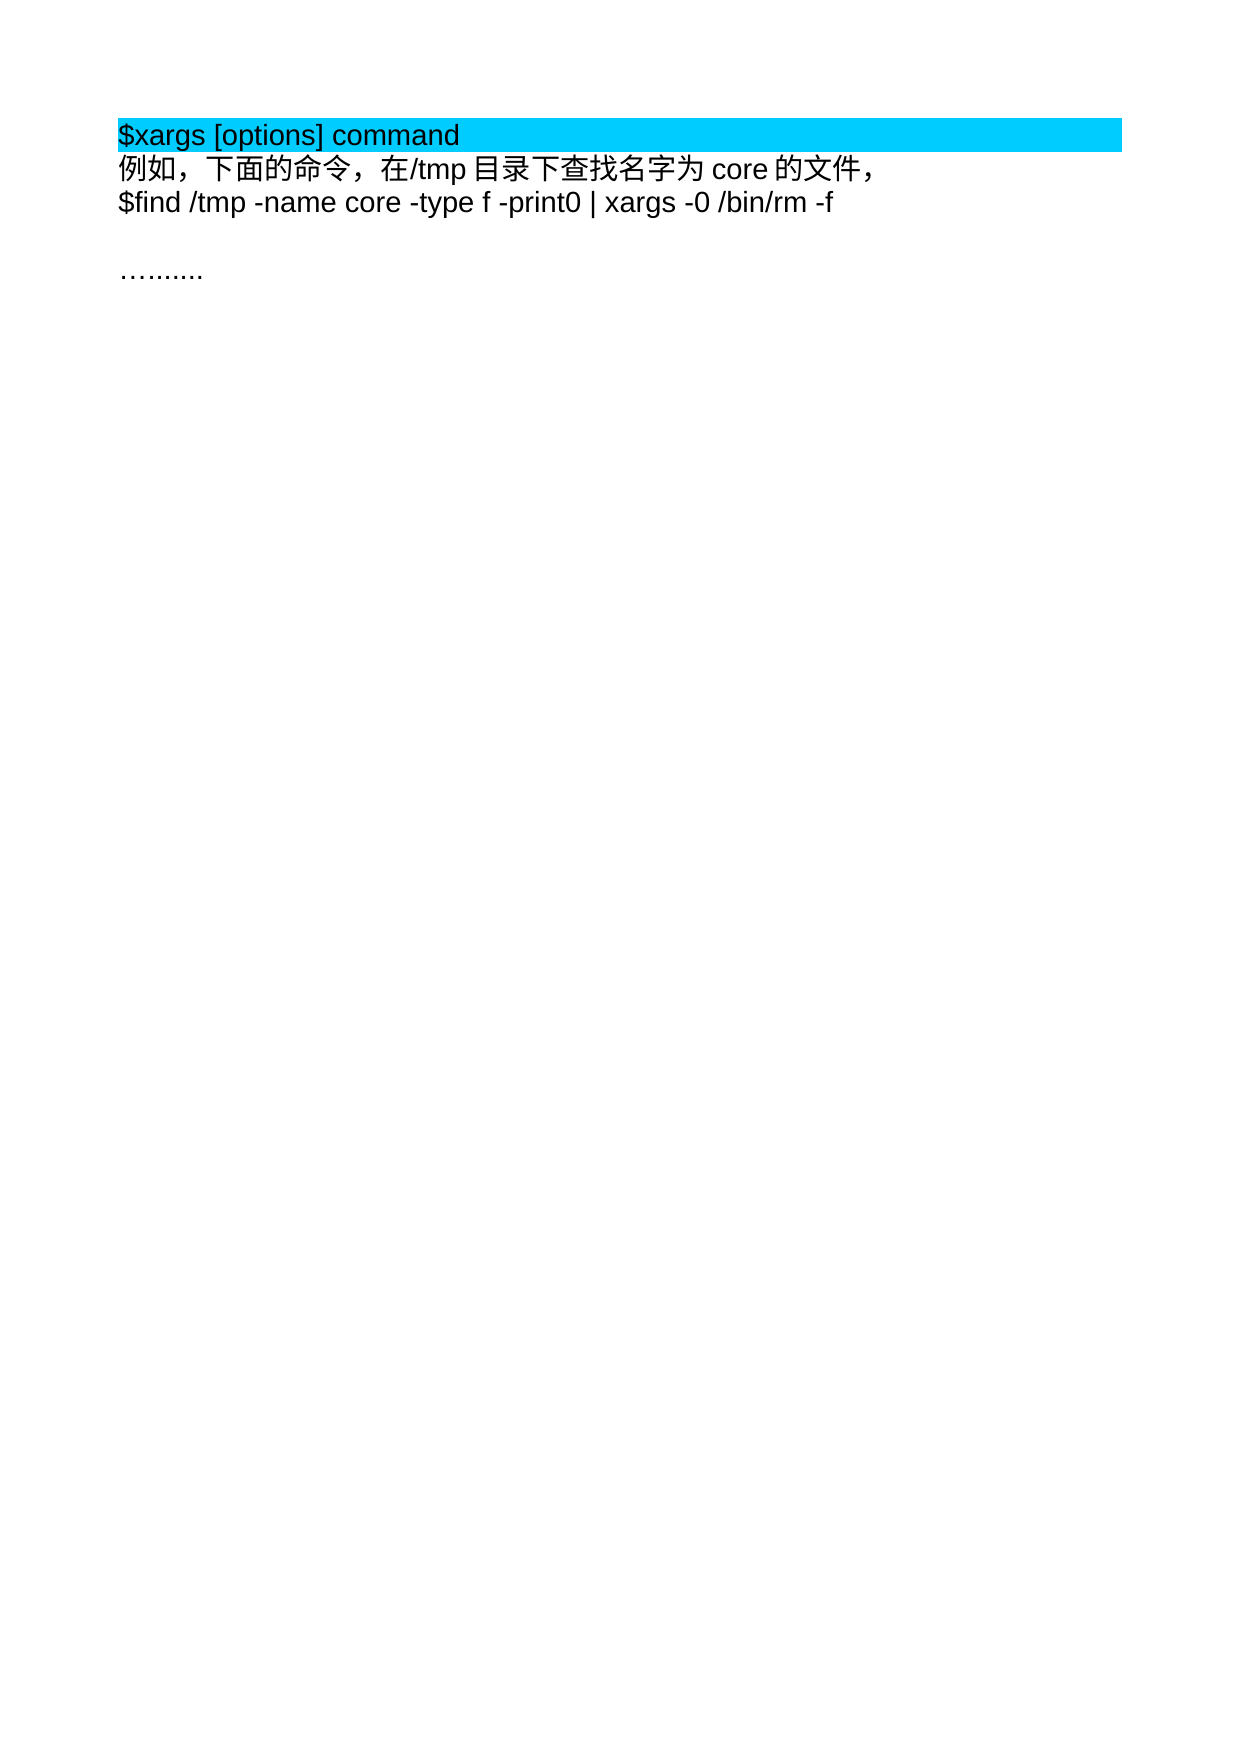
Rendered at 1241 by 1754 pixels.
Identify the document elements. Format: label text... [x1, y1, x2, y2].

text 例如，下面的命令，在/tmp目录下查找名字为core的文件， [118, 152, 1122, 185]
text …....... [118, 252, 1122, 286]
text $xargs [options] command [118, 118, 1122, 152]
text $find /tmp -name core -type f -print0 | xargs -0 /bin/rm -f [118, 185, 1122, 219]
